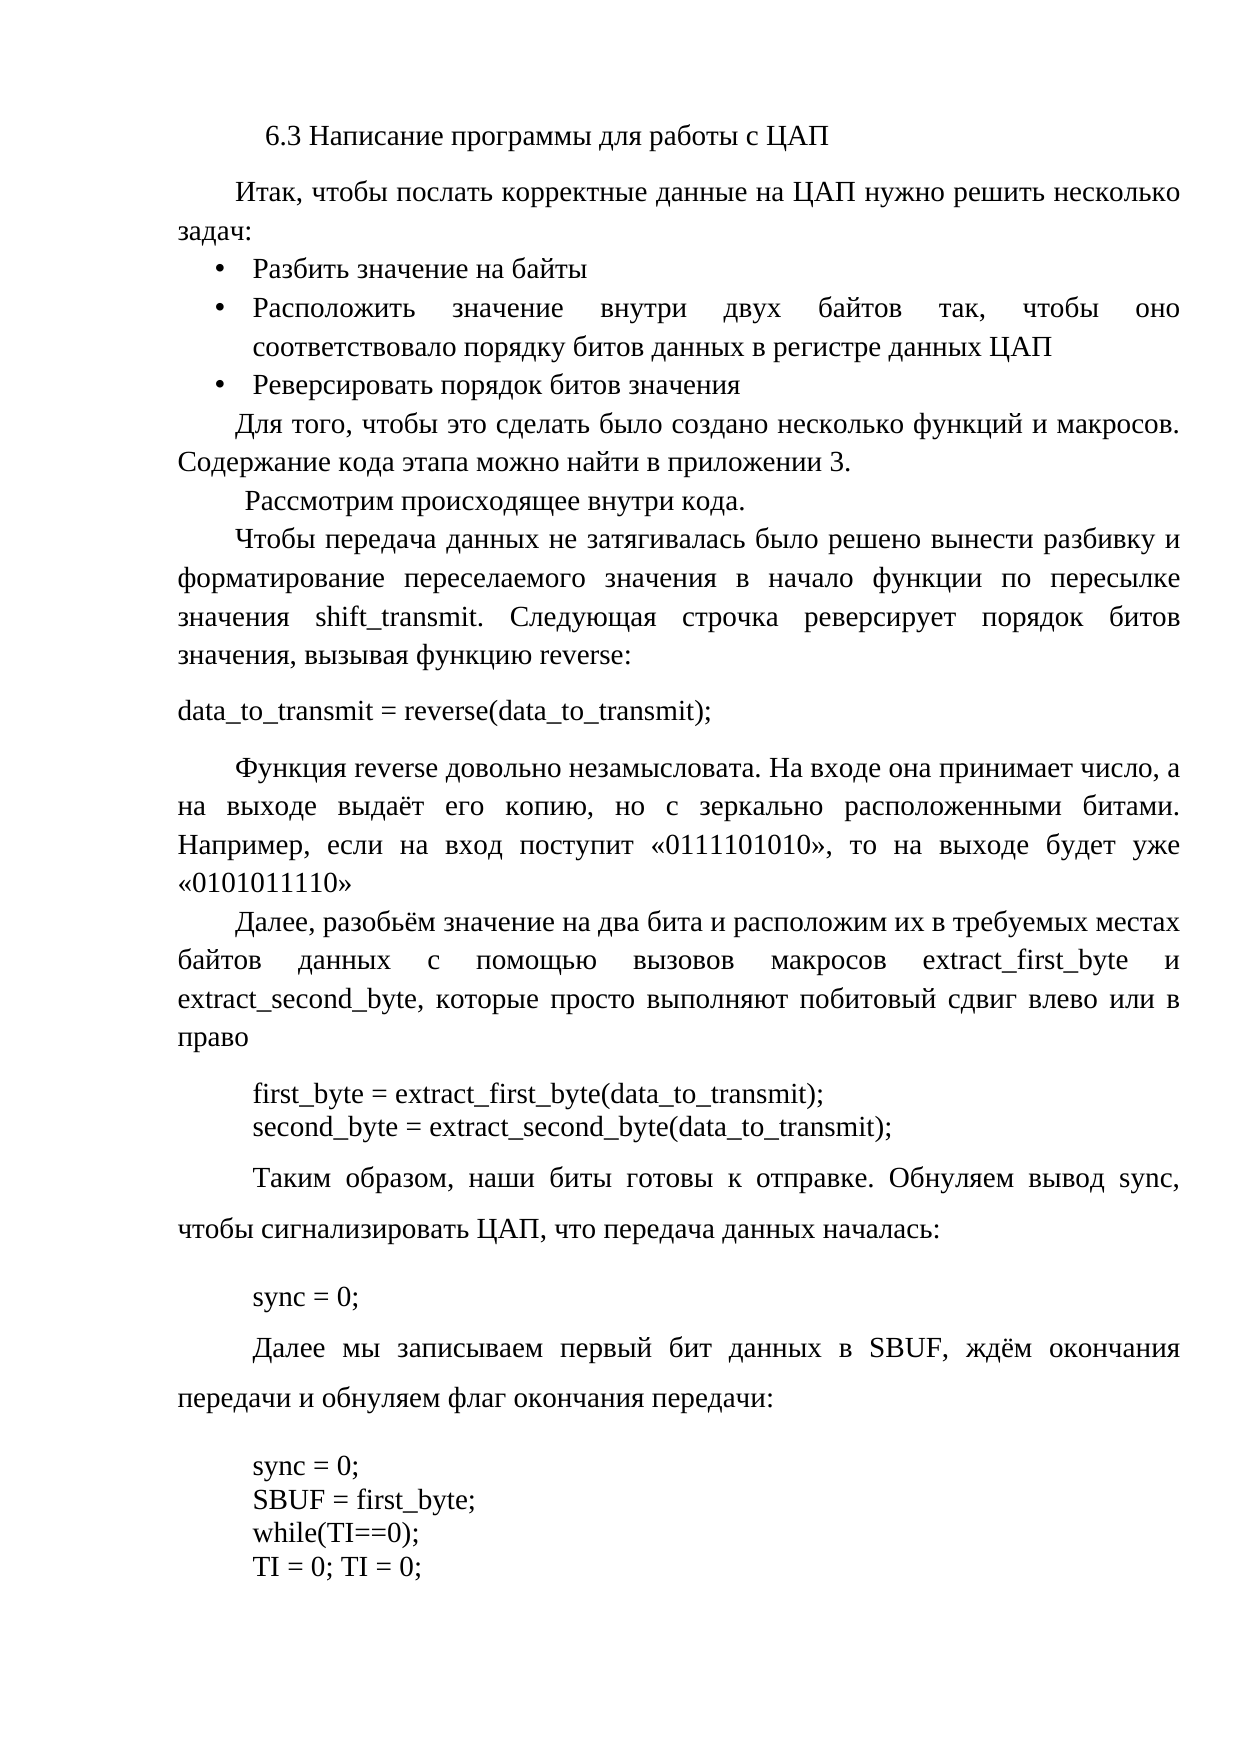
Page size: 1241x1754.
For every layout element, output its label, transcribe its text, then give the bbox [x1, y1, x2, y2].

subtitle 6.3 Написание программы для работы с ЦАП [177, 118, 1181, 152]
text data_to_transmit = reverse(data_to_transmit); [177, 693, 1181, 727]
list Расположить значение внутри двух байтов так, чтобы оно соответствовало порядку битов данных в регистре данных ЦАП [215, 290, 1181, 362]
text first_byte = extract_first_byte(data_to_transmit); [177, 1076, 1181, 1109]
list Реверсировать порядок битов значения [215, 367, 1181, 401]
text Далее мы записываем первый бит данных в SBUF, ждём окончания передачи и обнуляем флаг окончания передачи: [177, 1330, 1181, 1414]
text Таким образом, наши биты готовы к отправке. Обнуляем вывод sync, чтобы сигнализировать ЦАП, что передача данных началась: [177, 1161, 1181, 1244]
text TI = 0; TI = 0; [177, 1549, 1181, 1583]
text Функция reverse довольно незамысловата. На входе она принимает число, а на выходе выдаёт его копию, но с зеркально расположенными битами. Например, если на вход поступит «0111101010», то на выходе будет уже «0101011110» [177, 750, 1181, 899]
text Итак, чтобы послать корректные данные на ЦАП нужно решить несколько задач: [177, 174, 1181, 246]
text Рассмотрим происходящее внутри кода. [177, 483, 1181, 517]
text sync = 0; [177, 1279, 1181, 1312]
text Для того, чтобы это сделать было создано несколько функций и макросов. Содержание кода этапа можно найти в приложении 3. [177, 406, 1181, 478]
text while(TI==0); [177, 1516, 1181, 1549]
text sync = 0; [177, 1448, 1181, 1482]
text second_byte = extract_second_byte(data_to_transmit); [177, 1109, 1181, 1143]
text Чтобы передача данных не затягивалась было решено вынести разбивку и форматирование переселаемого значения в начало функции по пересылке значения shift_transmit. Следующая строчка реверсирует порядок битов значения, вызывая функцию reverse: [177, 522, 1181, 671]
text Далее, разобьём значение на два бита и расположим их в требуемых местах байтов данных с помощью вызовов макросов extract_first_byte и extract_second_byte, которые просто выполняют побитовый сдвиг влево или в право [177, 904, 1181, 1053]
text SBUF = first_byte; [177, 1482, 1181, 1516]
list Разбить значение на байты [215, 251, 1181, 285]
